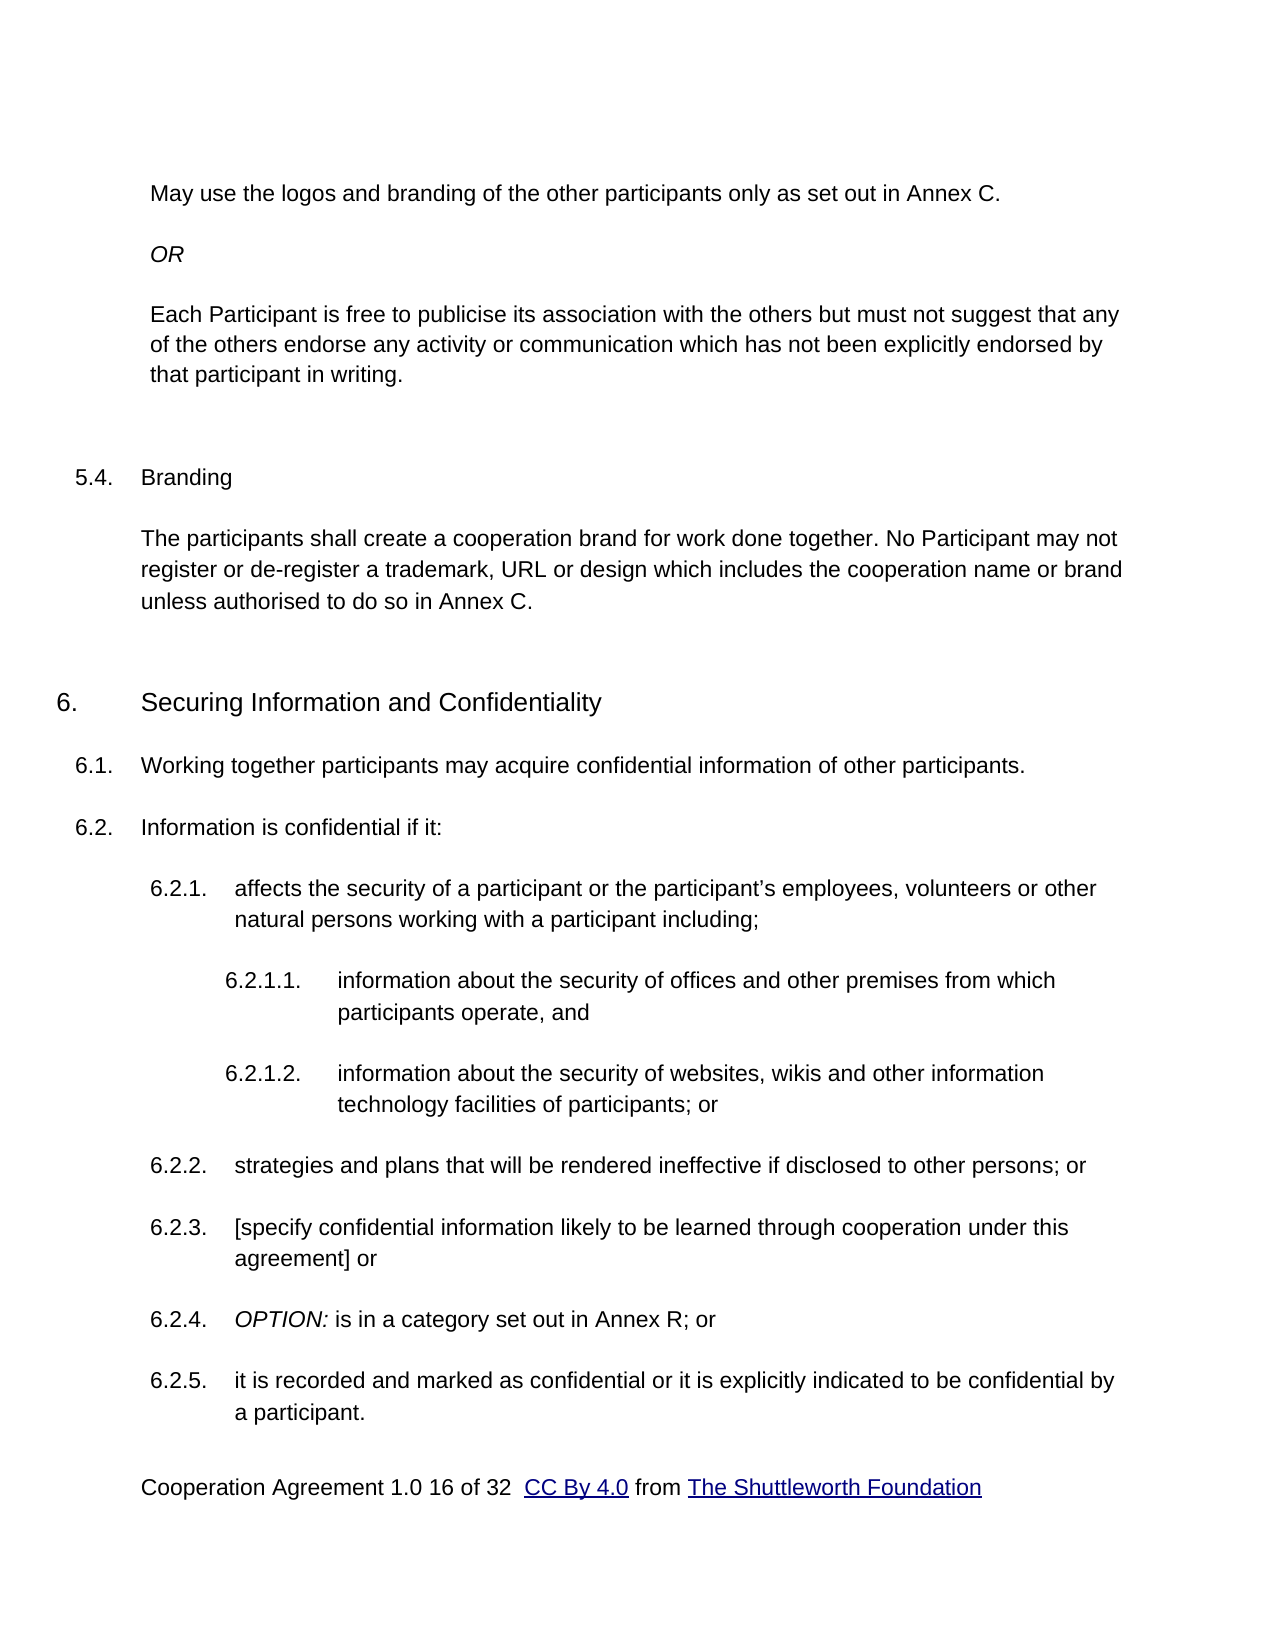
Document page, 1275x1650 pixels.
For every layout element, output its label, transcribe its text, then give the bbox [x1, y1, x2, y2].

list Information is confidential if it: [75, 813, 1125, 840]
list Working together participants may acquire confidential information of other participants. [75, 752, 1125, 779]
subtitle Securing Information and Confidentiality [56, 687, 1125, 717]
text OR [150, 241, 1125, 267]
list [specify confidential information likely to be learned through cooperation under this agreement] or [150, 1213, 1125, 1271]
list it is recorded and marked as confidential or it is explicitly indicated to be confidential by a participant. [150, 1367, 1125, 1425]
list information about the security of offices and other premises from which participants operate, and [225, 967, 1125, 1025]
list OPTION: is in a category set out in Annex R; or [150, 1306, 1125, 1332]
list affects the security of a participant or the participant’s employees, volunteers or other natural persons working with a participant including; [150, 874, 1125, 932]
list strategies and plans that will be rendered ineffective if disclosed to other persons; or [150, 1152, 1125, 1179]
text May use the logos and branding of the other participants only as set out in Annex C. [150, 180, 1125, 207]
list Branding [75, 464, 1125, 490]
text Each Participant is free to publicise its association with the others but must not suggest that any of the others endorse any activity or communication which has not been explicitly endorsed by that participant in writing. [150, 301, 1125, 388]
text The participants shall create a cooperation brand for work done together. No Participant may not register or de-register a trademark, URL or design which includes the cooperation name or brand unless authorised to do so in Annex C. [141, 525, 1125, 614]
list information about the security of websites, wikis and other information technology facilities of participants; or [225, 1060, 1125, 1118]
